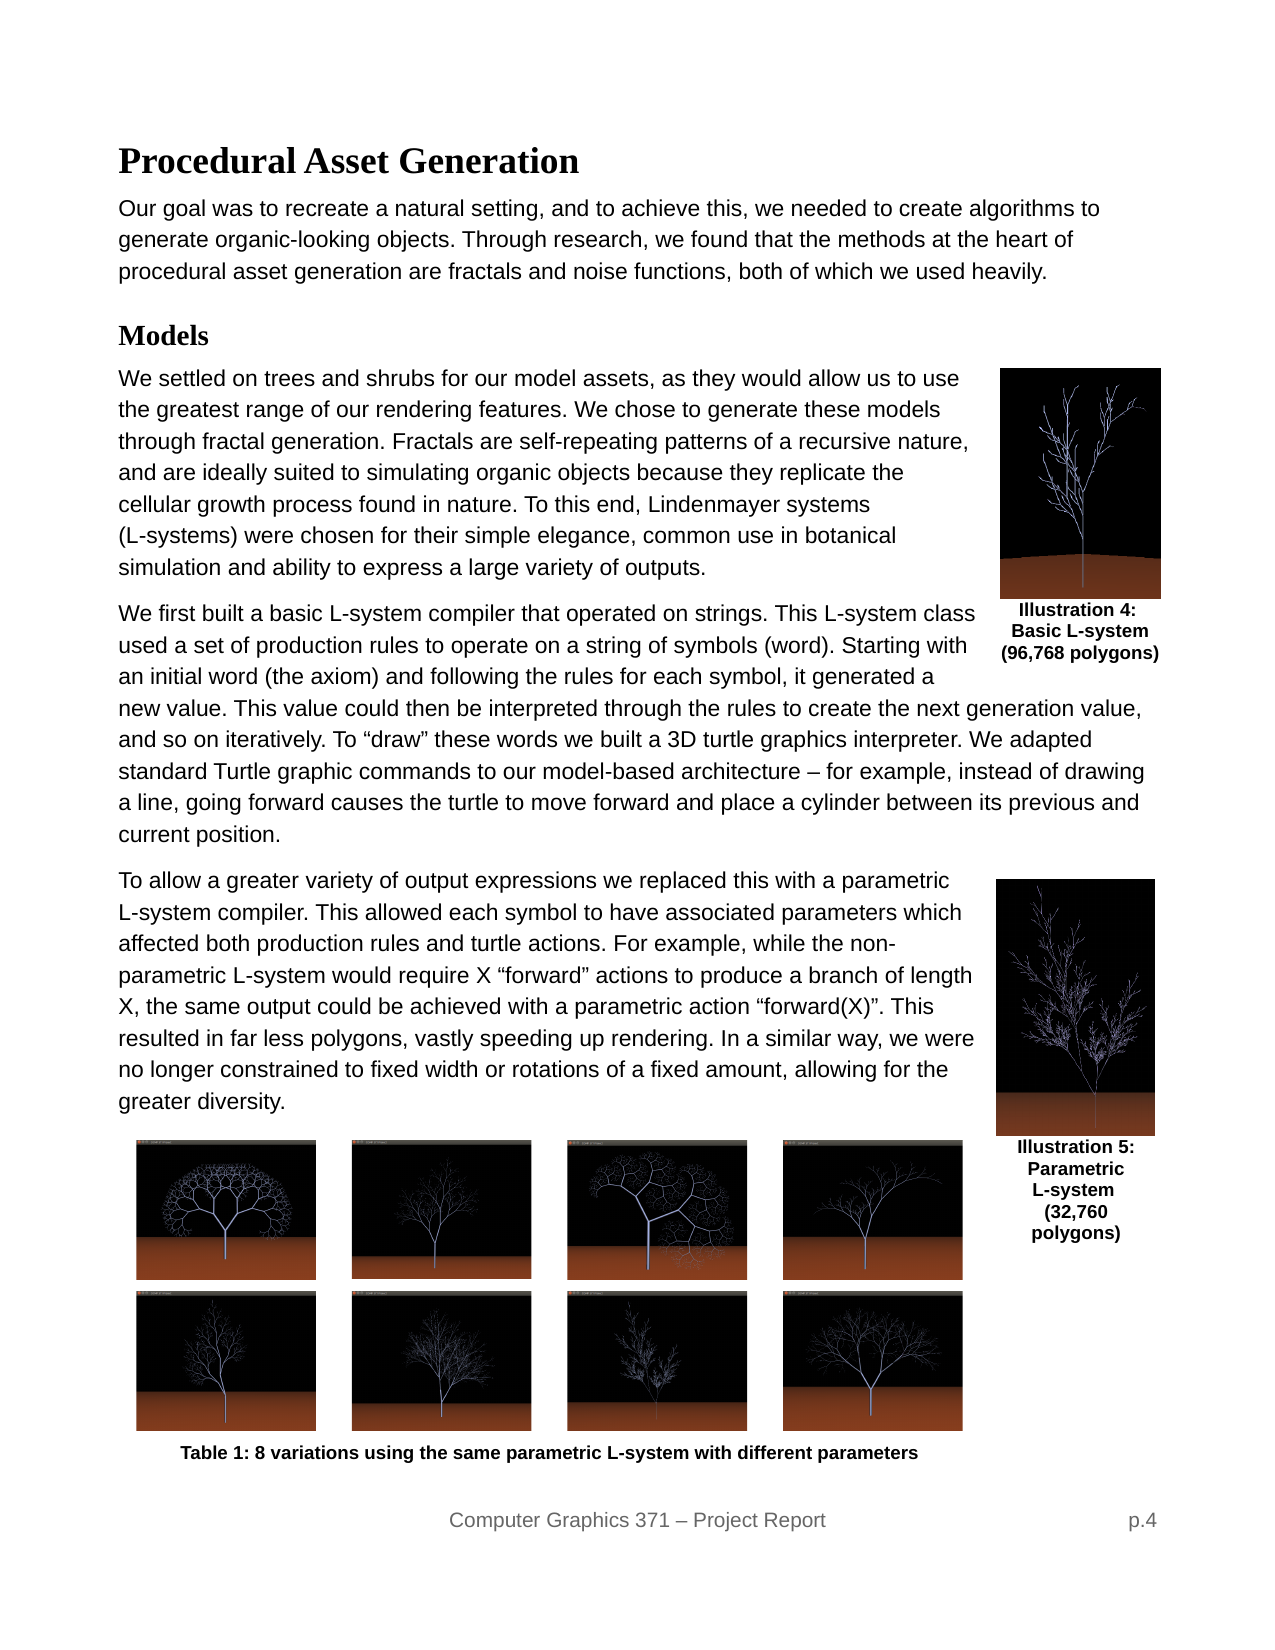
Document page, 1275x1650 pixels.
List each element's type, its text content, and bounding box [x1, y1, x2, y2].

picture [996, 879, 1155, 1136]
table_header [334, 1134, 549, 1285]
picture [567, 1291, 748, 1431]
picture [567, 1140, 748, 1280]
table_header [549, 1134, 765, 1285]
text Our goal was to recreate a natural setting, and to achieve this, we needed to create algorithms to generate organic-looking objects. Through research, we found that the methods at the heart of procedural asset generation are fractals and noise functions, both of which we used heavily. [118, 194, 1157, 284]
picture [783, 1291, 963, 1431]
text Illustration 5: Parametric L‑system (32,760 polygons) [997, 1136, 1155, 1243]
table_cell [549, 1285, 765, 1436]
picture [351, 1291, 532, 1431]
table_cell [118, 1285, 334, 1436]
table_cell [765, 1285, 981, 1436]
table_header [118, 1134, 334, 1285]
table_cell Table 1: 8 variations using the same parametric L-system with different parameters [118, 1436, 981, 1469]
text Illustration 4: Basic L-system (96,768 polygons) [1000, 599, 1160, 663]
picture [351, 1140, 532, 1279]
text To allow a greater variety of output expressions we replaced this with a parametric L‑system compiler. This allowed each symbol to have associated parameters which affected both production rules and turtle actions. For example, while the non-parametric L-system would require X “forward” actions to produce a branch of length X, the same output could be achieved with a parametric action “forward(X)”. This resulted in far less polygons, vastly speeding up rendering. In a similar way, we were no longer constrained to fixed width or rotations of a fixed amount, allowing for the greater diversity. [118, 867, 1157, 1114]
picture [1000, 368, 1161, 599]
text We first built a basic L-system compiler that operated on strings. This L-system class used a set of production rules to operate on a string of symbols (word). Starting with an initial word (the axiom) and following the rules for each symbol, it generated a new value. This value could then be interpreted through the rules to create the next generation value, and so on iteratively. To “draw” these words we built a 3D turtle graphics interpreter. We adapted standard Turtle graphic commands to our model-based architecture – for example, instead of drawing a line, going forward causes the turtle to move forward and place a cylinder between its previous and current position. [118, 600, 1157, 847]
picture [136, 1140, 316, 1280]
table_header [765, 1134, 981, 1285]
table_cell [334, 1285, 549, 1436]
subtitle Procedural Asset Generation [118, 139, 1157, 182]
subtitle Models [118, 318, 1157, 352]
picture [783, 1140, 963, 1280]
picture [136, 1291, 316, 1431]
text We settled on trees and shrubs for our model assets, as they would allow us to use the greatest range of our rendering features. We chose to generate these models through fractal generation. Fractals are self-repeating patterns of a recursive nature, and are ideally suited to simulating organic objects because they replicate the cellular growth process found in nature. To this end, Lindenmayer systems (L‑systems) were chosen for their simple elegance, common use in botanical simulation and ability to express a large variety of outputs. [118, 364, 1157, 580]
